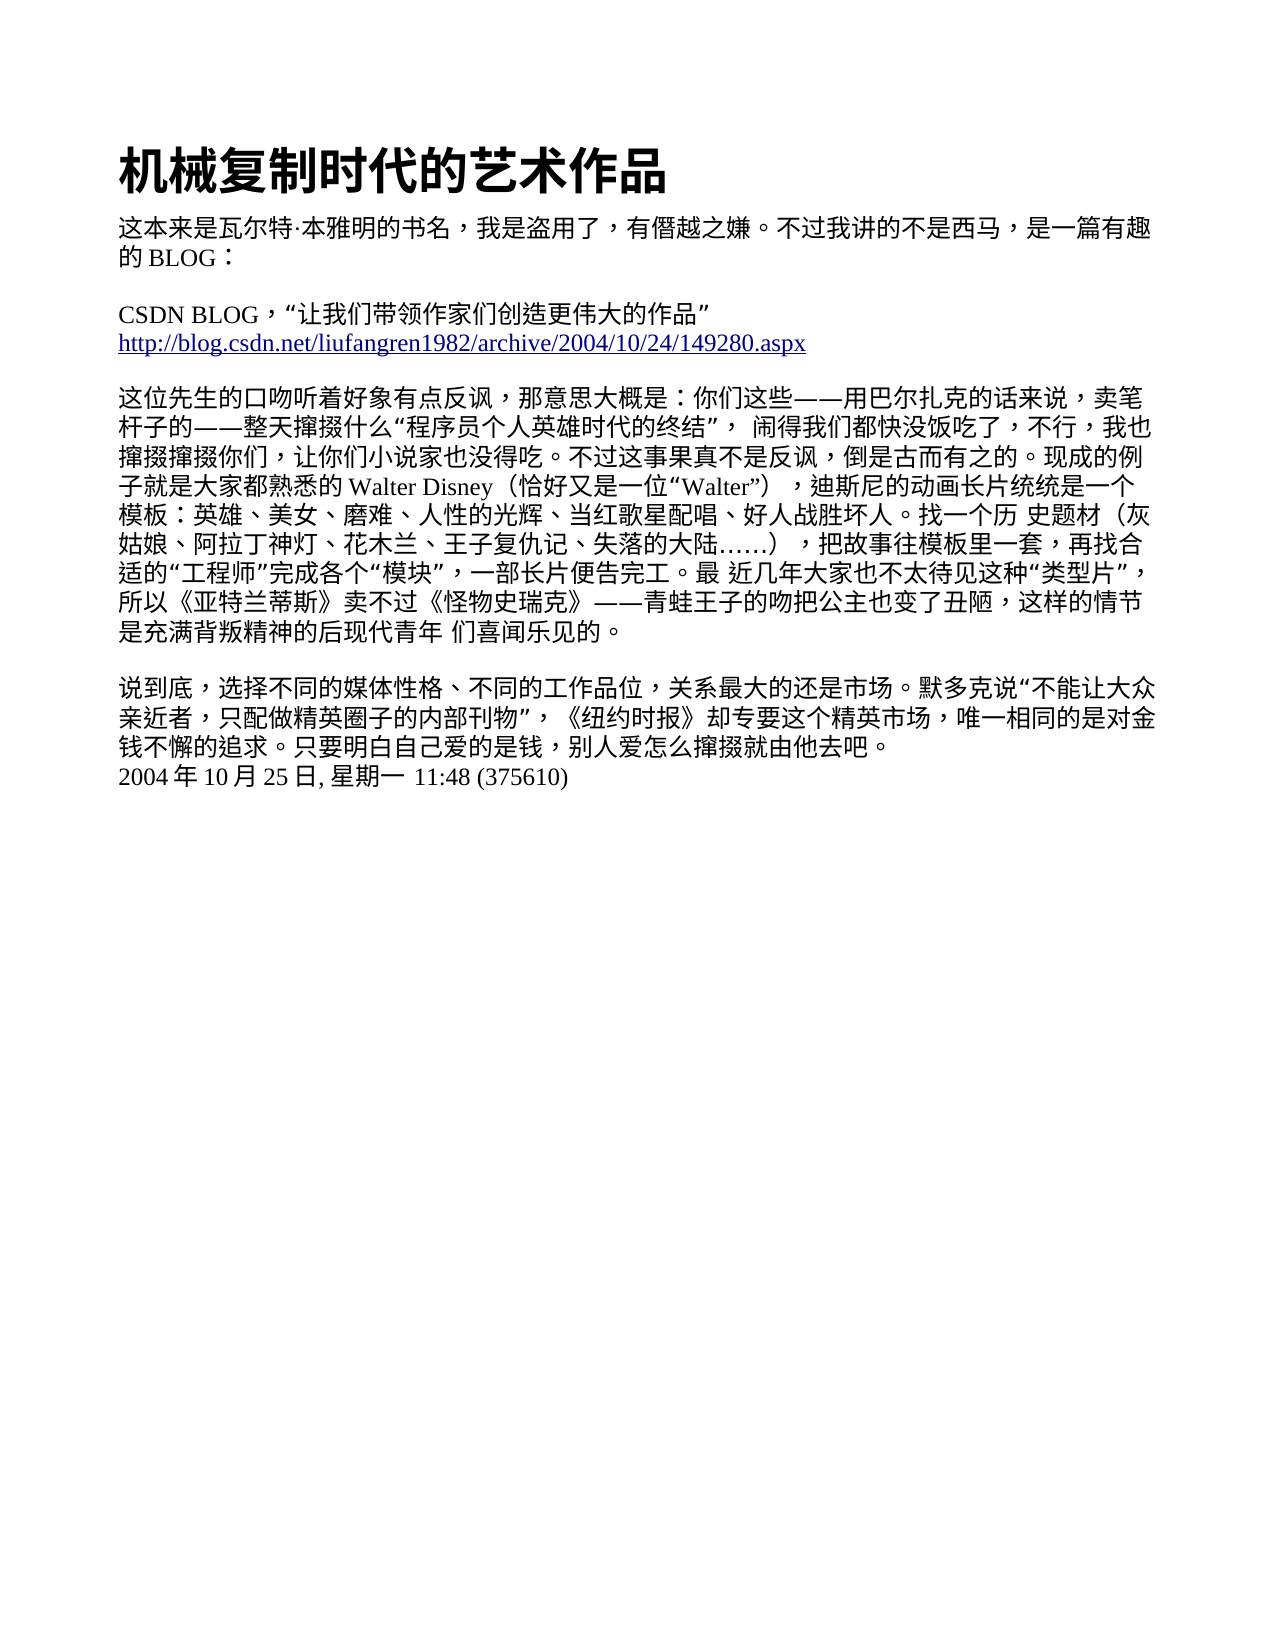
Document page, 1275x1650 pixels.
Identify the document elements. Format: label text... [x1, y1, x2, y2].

text 2004年10月25日, 星期一 11:48 (375610) [118, 762, 1157, 791]
text 这位先生的口吻听着好象有点反讽，那意思大概是：你们这些——用巴尔扎克的话来说，卖笔杆子的——整天撺掇什么“程序员个人英雄时代的终结”， 闹得我们都快没饭吃了，不行，我也撺掇撺掇你们，让你们小说家也没得吃。不过这事果真不是反讽，倒是古而有之的。现成的例子就是大家都熟悉的Walter Disney（恰好又是一位“Walter”），迪斯尼的动画长片统统是一个模板：英雄、美女、磨难、人性的光辉、当红歌星配唱、好人战胜坏人。找一个历 史题材（灰姑娘、阿拉丁神灯、花木兰、王子复仇记、失落的大陆……），把故事往模板里一套，再找合适的“工程师”完成各个“模块”，一部长片便告完工。最 近几年大家也不太待见这种“类型片”，所以《亚特兰蒂斯》卖不过《怪物史瑞克》——青蛙王子的吻把公主也变了丑陋，这样的情节是充满背叛精神的后现代青年 们喜闻乐见的。 [118, 384, 1157, 647]
text CSDN BLOG，“让我们带领作家们创造更伟大的作品” [118, 300, 1157, 329]
text 这本来是瓦尔特·本雅明的书名，我是盗用了，有僭越之嫌。不过我讲的不是西马，是一篇有趣的BLOG： [118, 214, 1157, 272]
text http://blog.csdn.net/liufangren1982/archive/2004/10/24/149280.aspx [118, 329, 1157, 357]
subtitle 机械复制时代的艺术作品 [118, 143, 1157, 201]
text 说到底，选择不同的媒体性格、不同的工作品位，关系最大的还是市场。默多克说“不能让大众亲近者，只配做精英圈子的内部刊物”，《纽约时报》却专要这个精英市场，唯一相同的是对金钱不懈的追求。只要明白自己爱的是钱，别人爱怎么撺掇就由他去吧。 [118, 675, 1157, 762]
